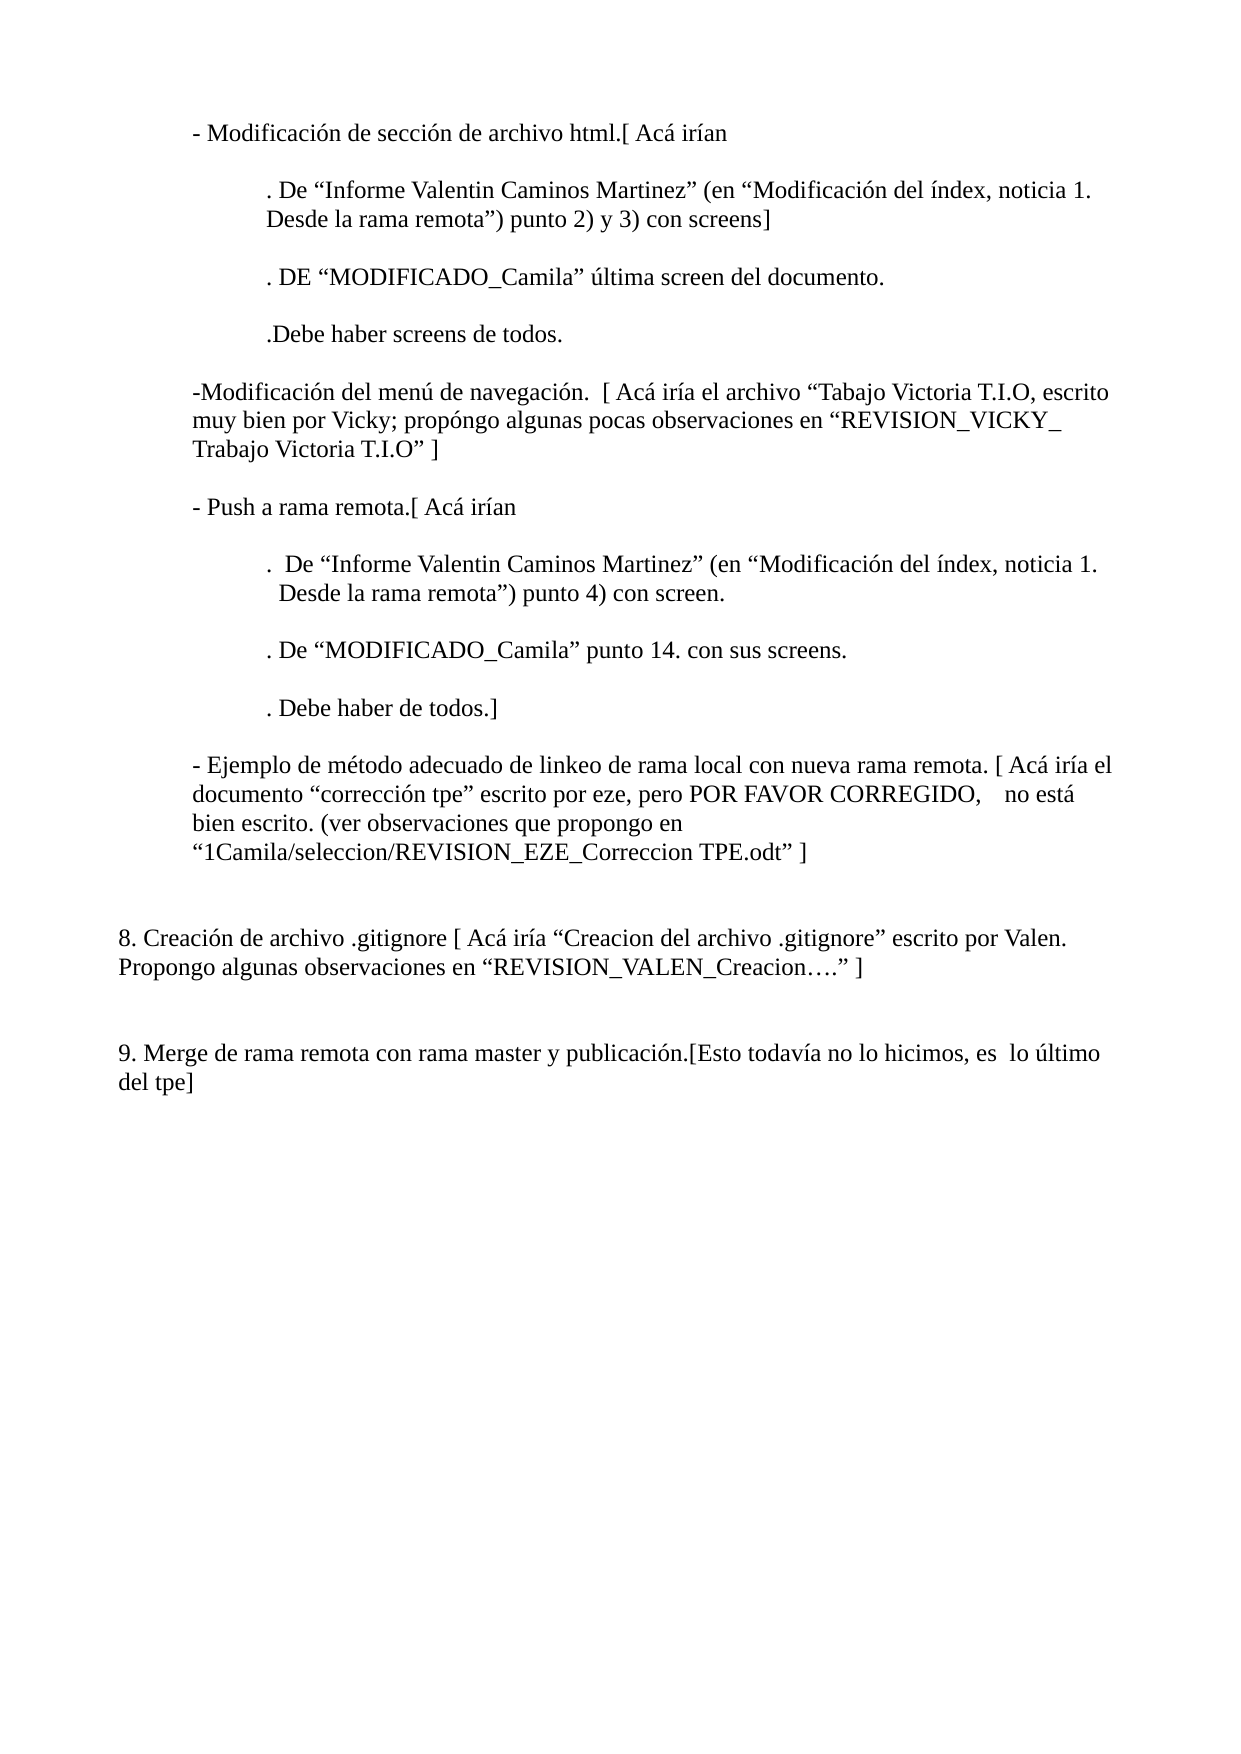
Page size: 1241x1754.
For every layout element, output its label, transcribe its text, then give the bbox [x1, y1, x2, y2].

text .Debe haber screens de todos. [118, 319, 1122, 348]
text - Ejemplo de método adecuado de linkeo de rama local con nueva rama remota. [ Acá iría el documento “corrección tpe” escrito por eze, pero POR FAVOR CORREGIDO, no está bien escrito. (ver observaciones que propongo en “1Camila/seleccion/REVISION_EZE_Correccion TPE.odt” ] [118, 751, 1122, 866]
text . De “MODIFICADO_Camila” punto 14. con sus screens. [118, 636, 1122, 664]
text 9. Merge de rama remota con rama master y publicación.[Esto todavía no lo hicimos, es lo último del tpe] [118, 1038, 1122, 1096]
text 8. Creación de archivo .gitignore [ Acá iría “Creacion del archivo .gitignore” escrito por Valen. Propongo algunas observaciones en “REVISION_VALEN_Creacion….” ] [118, 923, 1122, 981]
text -Modificación del menú de navegación. [ Acá iría el archivo “Tabajo Victoria T.I.O, escrito muy bien por Vicky; propóngo algunas pocas observaciones en “REVISION_VICKY_ Trabajo Victoria T.I.O” ] [118, 377, 1122, 463]
text - Push a rama remota.[ Acá irían [118, 492, 1122, 521]
text . Debe haber de todos.] [118, 693, 1122, 722]
text - Modificación de sección de archivo html.[ Acá irían [118, 118, 1122, 147]
text . DE “MODIFICADO_Camila” última screen del documento. [118, 262, 1122, 291]
text . De “Informe Valentin Caminos Martinez” (en “Modificación del índex, noticia 1. Desde la rama remota”) punto 2) y 3) con screens] [118, 176, 1122, 233]
text . De “Informe Valentin Caminos Martinez” (en “Modificación del índex, noticia 1. Desde la rama remota”) punto 4) con screen. [118, 549, 1122, 607]
